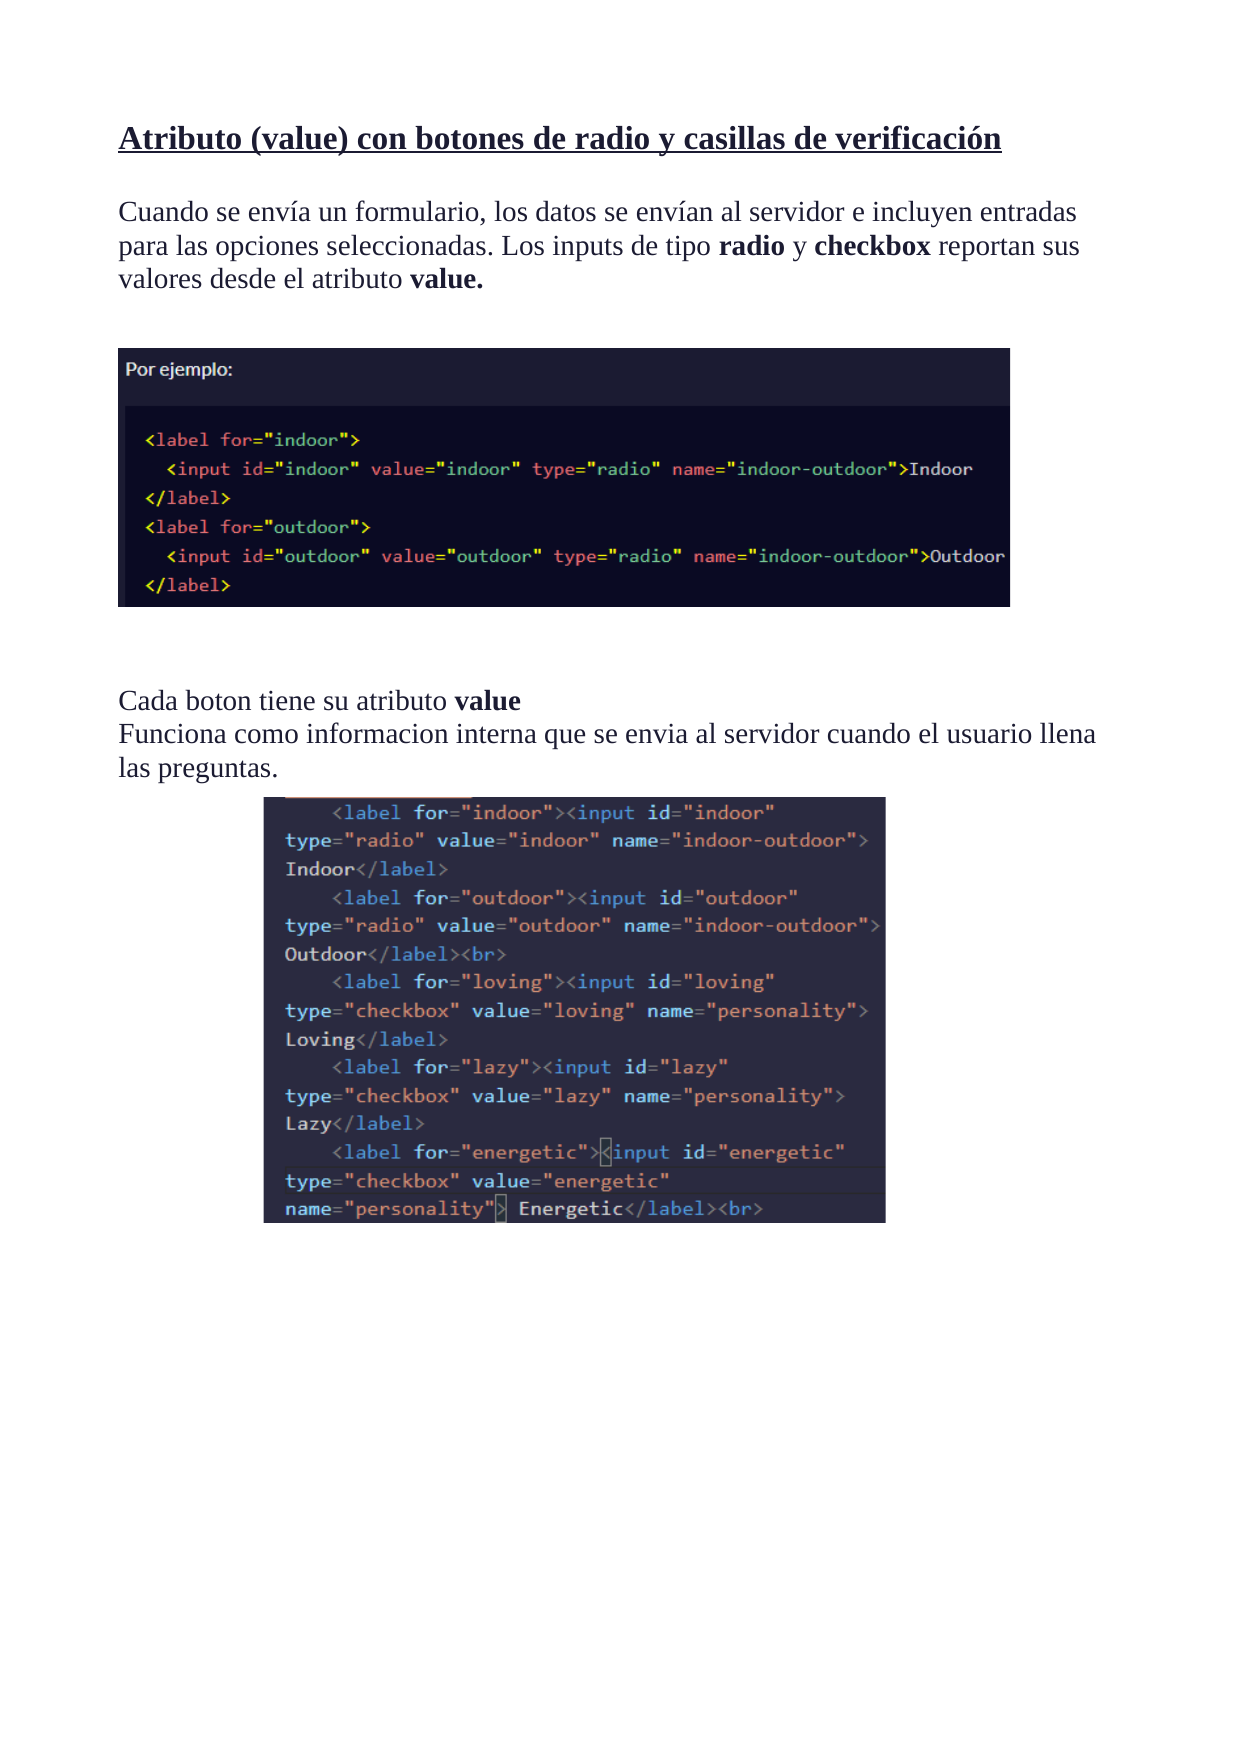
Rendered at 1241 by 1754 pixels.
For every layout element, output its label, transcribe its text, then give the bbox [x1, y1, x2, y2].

text Funciona como informacion interna que se envia al servidor cuando el usuario llena las preguntas. [118, 716, 1122, 783]
picture [118, 348, 1011, 607]
text Atributo (value) con botones de radio y casillas de verificación [118, 118, 1122, 156]
text Cada boton tiene su atributo value [118, 683, 1122, 716]
picture [263, 797, 886, 1223]
text Cuando se envía un formulario, los datos se envían al servidor e incluyen entradas para las opciones seleccionadas. Los inputs de tipo radio y checkbox reportan sus valores desde el atributo value. [118, 194, 1122, 295]
